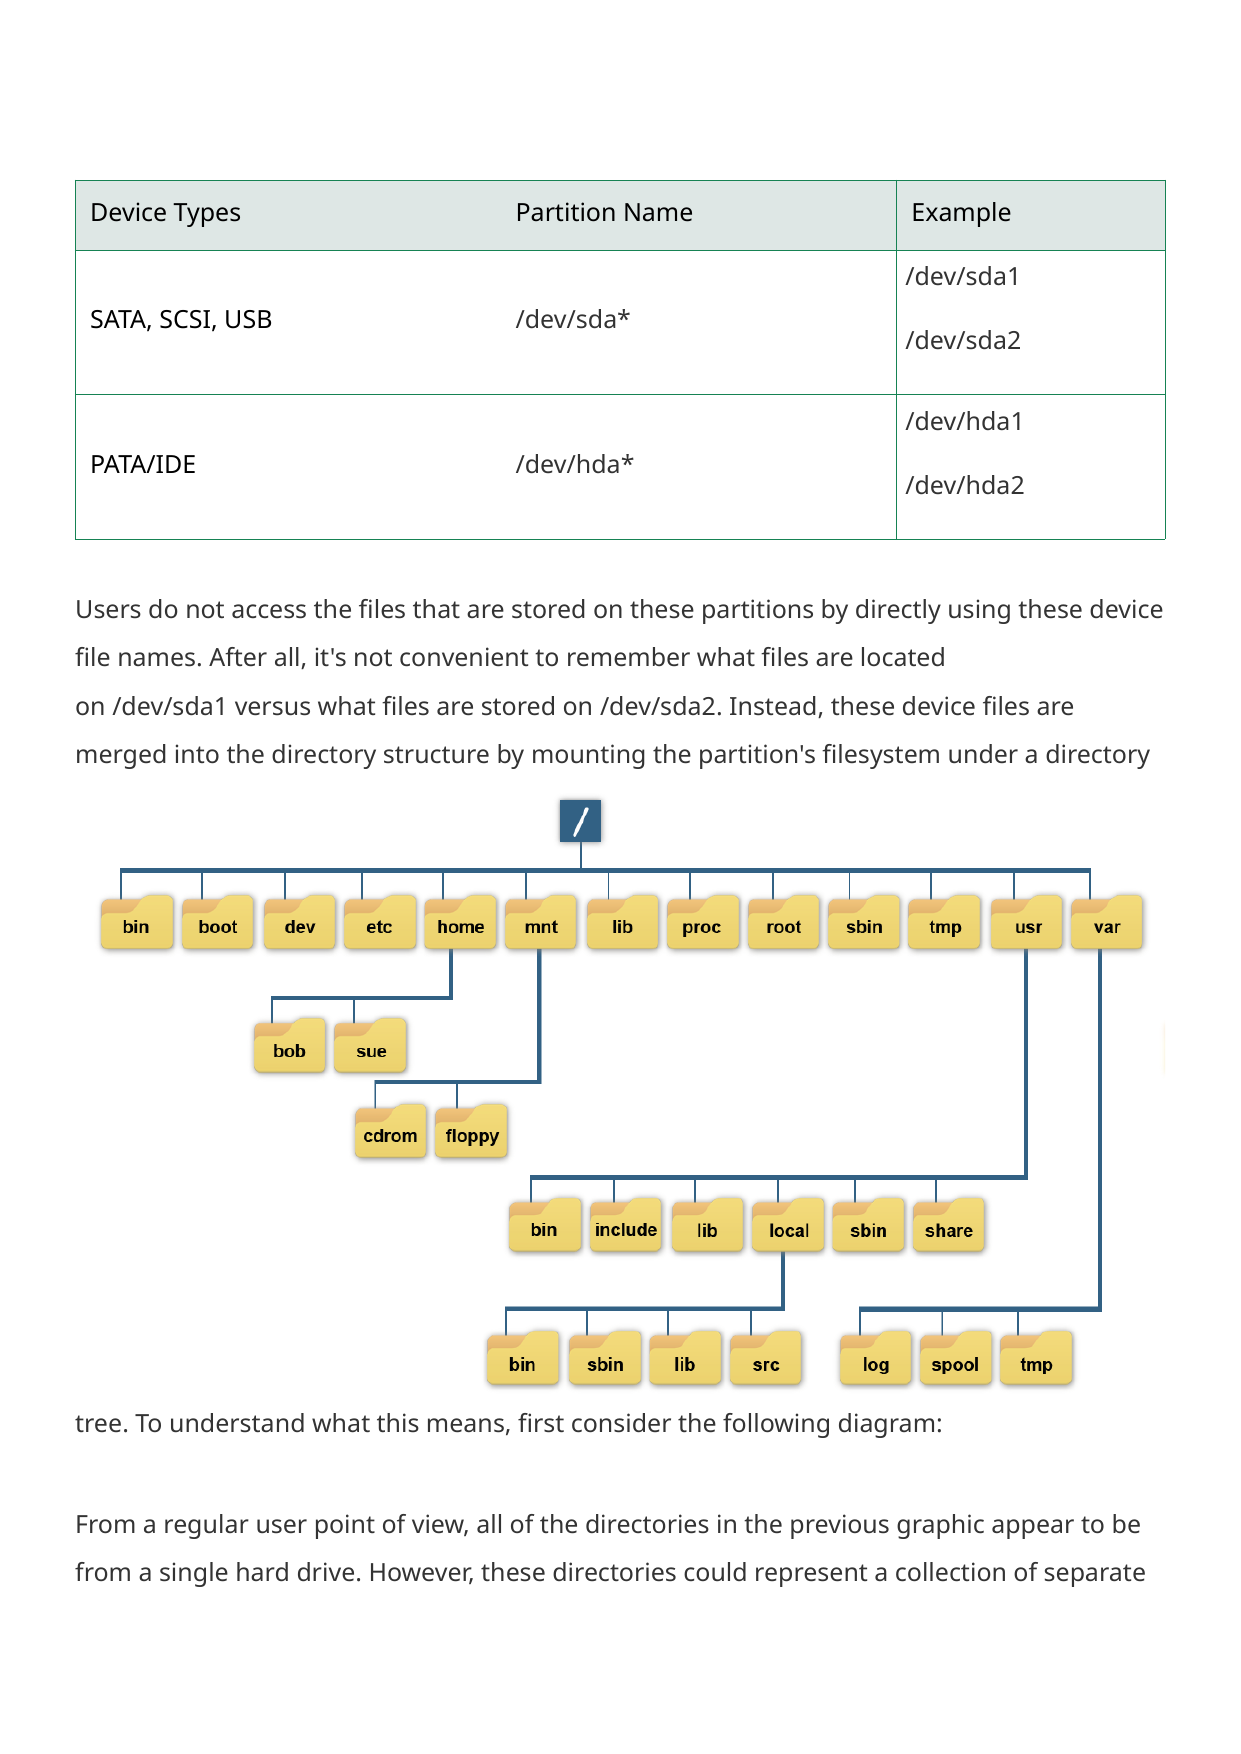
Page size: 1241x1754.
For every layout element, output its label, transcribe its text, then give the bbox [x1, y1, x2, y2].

table_cell /dev/sda* [500, 251, 896, 394]
table_header Device Types [76, 181, 500, 250]
table_cell /dev/hda1 /dev/hda2 [897, 395, 1165, 539]
table_header Example [897, 181, 1165, 250]
table_header Partition Name [500, 181, 896, 250]
table_cell /dev/hda* [500, 395, 896, 539]
table_cell SATA, SCSI, USB [76, 251, 500, 394]
picture [75, 793, 1166, 1406]
table_cell PATA/IDE [76, 395, 500, 539]
list From a regular user point of view, all of the directories in the previous graphic appear to be from a single hard drive. However, these directories could represent a collection of separate [75, 1507, 1165, 1589]
list Users do not access the files that are stored on these partitions by directly using these device file names. After all, it's not convenient to remember what files are located on /dev/sda1 versus what files are stored on /dev/sda2. Instead, these device files are merged into the directory structure by mounting the partition's filesystem under a directory [75, 591, 1165, 793]
table_cell /dev/sda1 /dev/sda2 [897, 251, 1165, 394]
list tree. To understand what this means, first consider the following diagram: [75, 1406, 1165, 1440]
